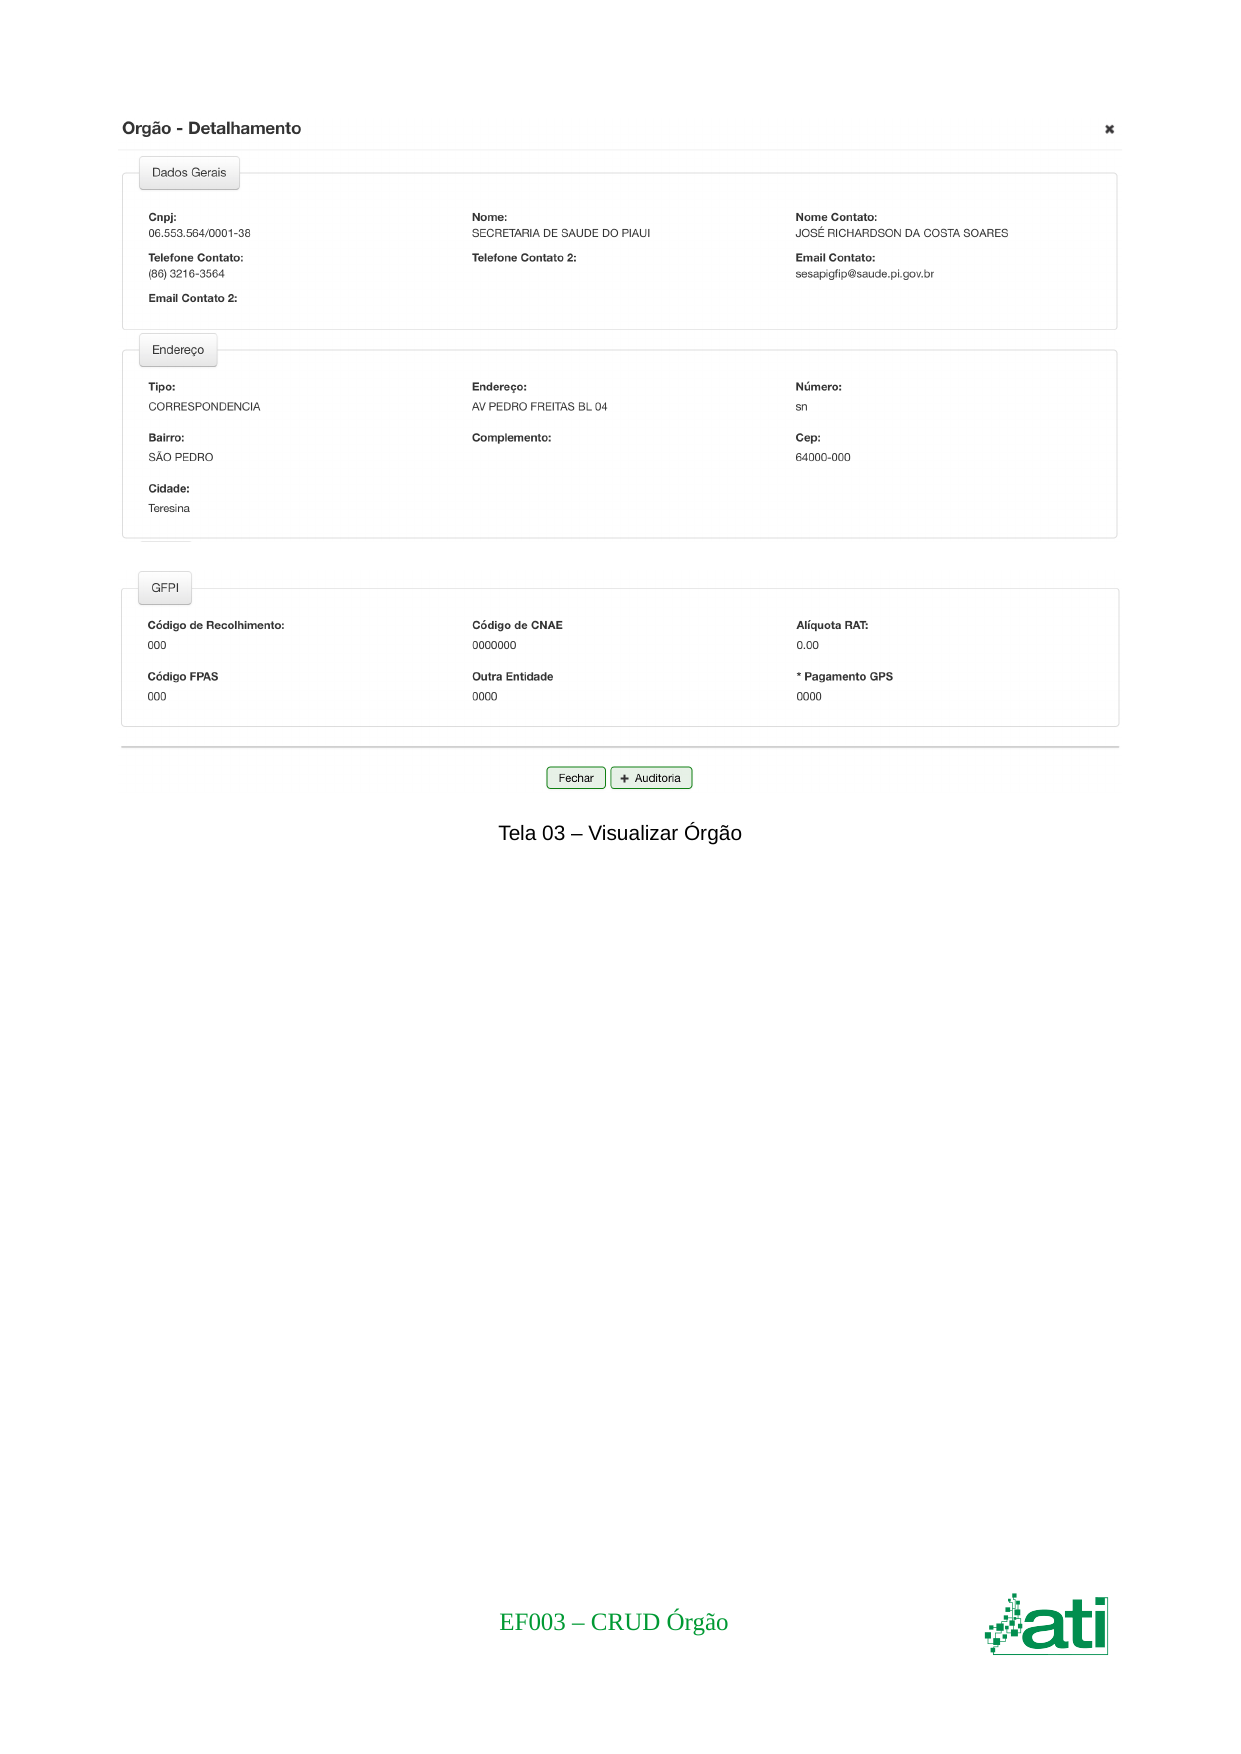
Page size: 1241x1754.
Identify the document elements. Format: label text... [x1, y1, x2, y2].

picture [980, 1589, 1113, 1660]
picture [118, 118, 1123, 542]
text Tela 03 – Visualizar Órgão [118, 821, 1122, 845]
picture [118, 570, 1123, 793]
